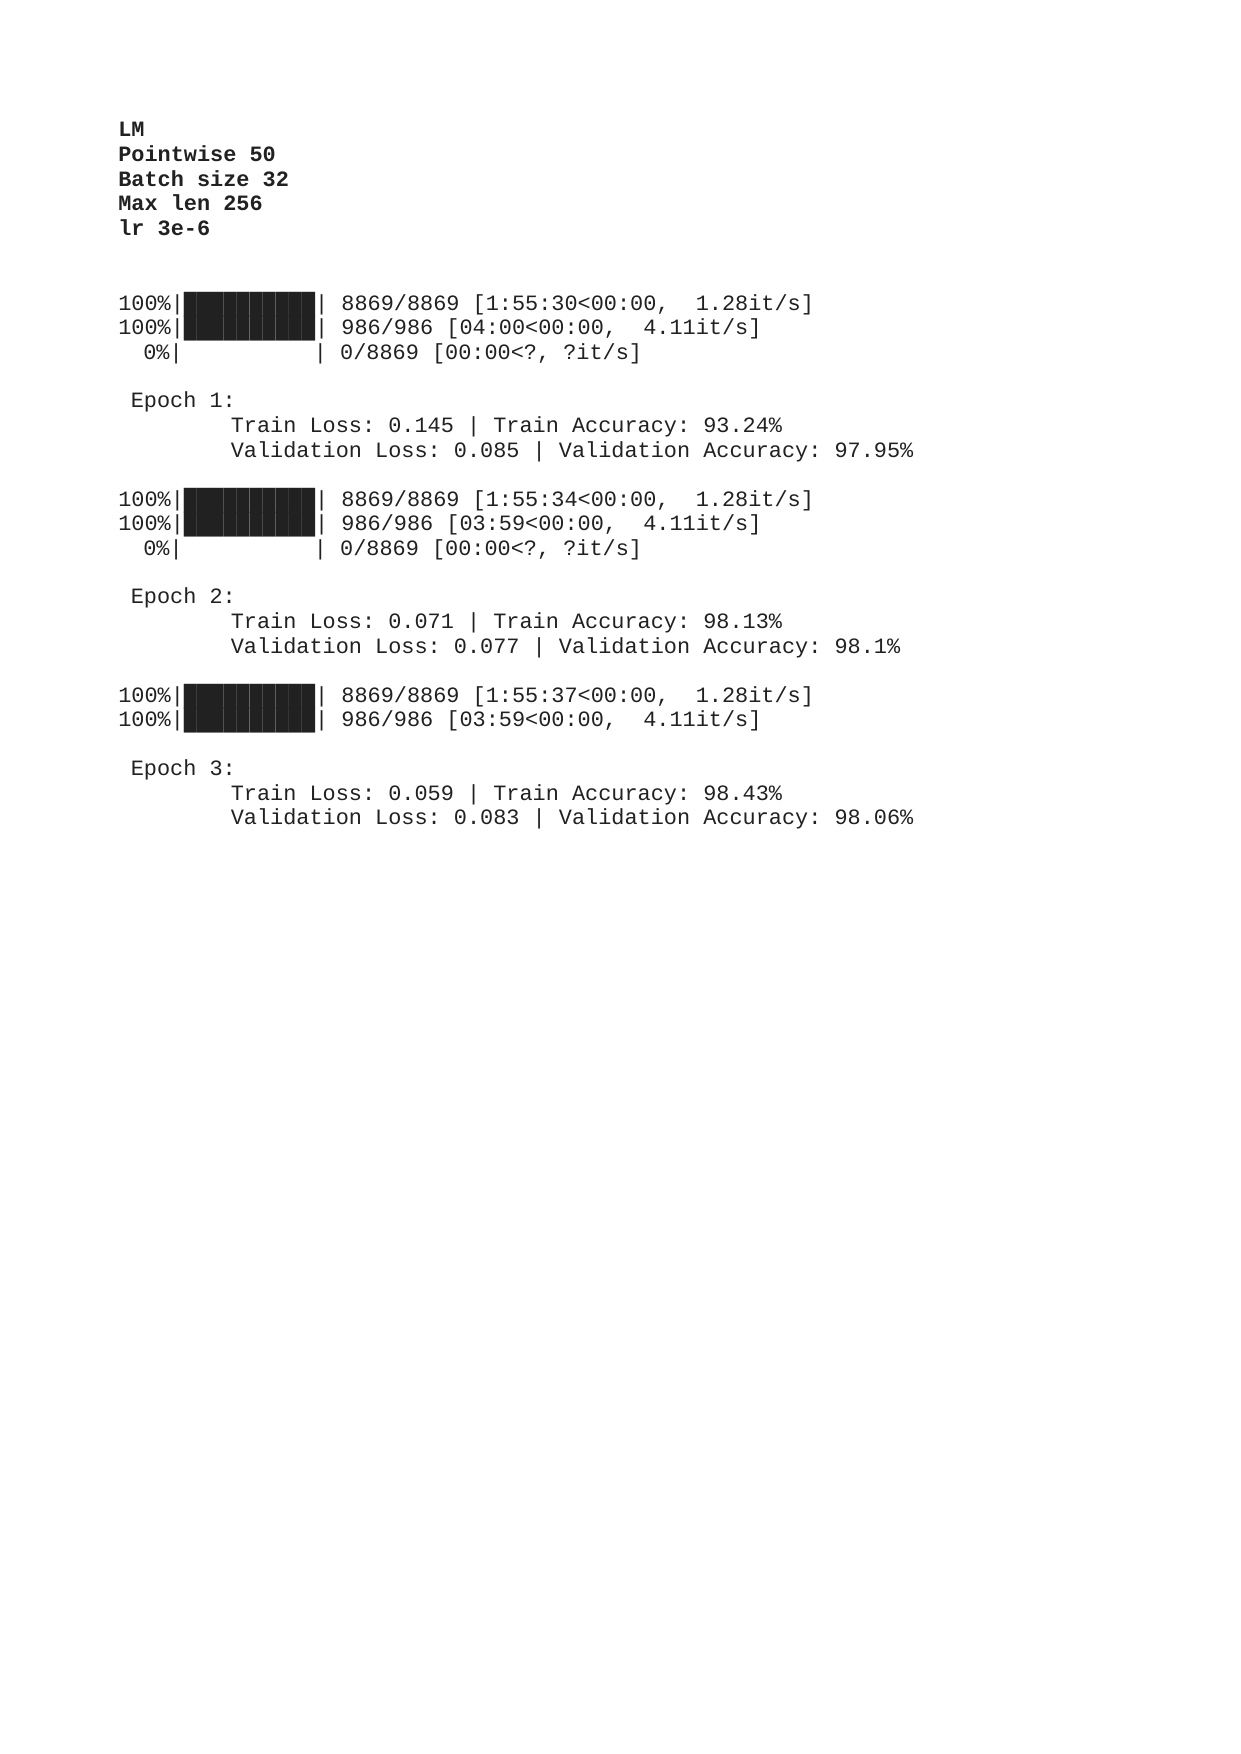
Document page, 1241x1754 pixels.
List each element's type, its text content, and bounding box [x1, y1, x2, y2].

text 100%|██████████| 8869/8869 [1:55:30<00:00, 1.28it/s] [315, 292, 1122, 316]
text Epoch 2: [118, 586, 1122, 611]
text Batch size 32 [118, 168, 1122, 192]
text 100%|██████████| 8869/8869 [1:55:37<00:00, 1.28it/s] [118, 684, 183, 708]
text 100%|██████████| 8869/8869 [1:55:37<00:00, 1.28it/s] [315, 684, 1122, 708]
text Validation Loss: 0.077 | Validation Accuracy: 98.1% [118, 635, 1122, 660]
text LM [118, 118, 1122, 143]
text Max len 256 [118, 192, 1122, 217]
text lr 3e-6 [118, 217, 1122, 242]
text 100%|██████████| 986/986 [04:00<00:00, 4.11it/s] [315, 316, 1122, 341]
text 100%|██████████| 986/986 [03:59<00:00, 4.11it/s] [118, 512, 183, 537]
text Pointwise 50 [118, 143, 1122, 168]
text 100%|██████████| 8869/8869 [1:55:34<00:00, 1.28it/s] [315, 488, 1122, 512]
text Train Loss: 0.071 | Train Accuracy: 98.13% [118, 611, 1122, 635]
text 0%| | 0/8869 [00:00<?, ?it/s] [118, 341, 1122, 366]
text Train Loss: 0.059 | Train Accuracy: 98.43% [118, 782, 1122, 807]
text 100%|██████████| 986/986 [04:00<00:00, 4.11it/s] [118, 316, 183, 341]
text Epoch 1: [118, 390, 1122, 414]
text Epoch 3: [118, 757, 1122, 782]
text 0%| | 0/8869 [00:00<?, ?it/s] [118, 537, 1122, 562]
text Train Loss: 0.145 | Train Accuracy: 93.24% [118, 414, 1122, 439]
text 100%|██████████| 8869/8869 [1:55:30<00:00, 1.28it/s] [118, 292, 183, 316]
text Validation Loss: 0.085 | Validation Accuracy: 97.95% [118, 439, 1122, 464]
text Validation Loss: 0.083 | Validation Accuracy: 98.06% [118, 807, 1122, 831]
text 100%|██████████| 986/986 [03:59<00:00, 4.11it/s] [315, 708, 1122, 733]
text 100%|██████████| 8869/8869 [1:55:34<00:00, 1.28it/s] [118, 488, 183, 512]
text 100%|██████████| 986/986 [03:59<00:00, 4.11it/s] [315, 512, 1122, 537]
text 100%|██████████| 986/986 [03:59<00:00, 4.11it/s] [118, 708, 183, 733]
